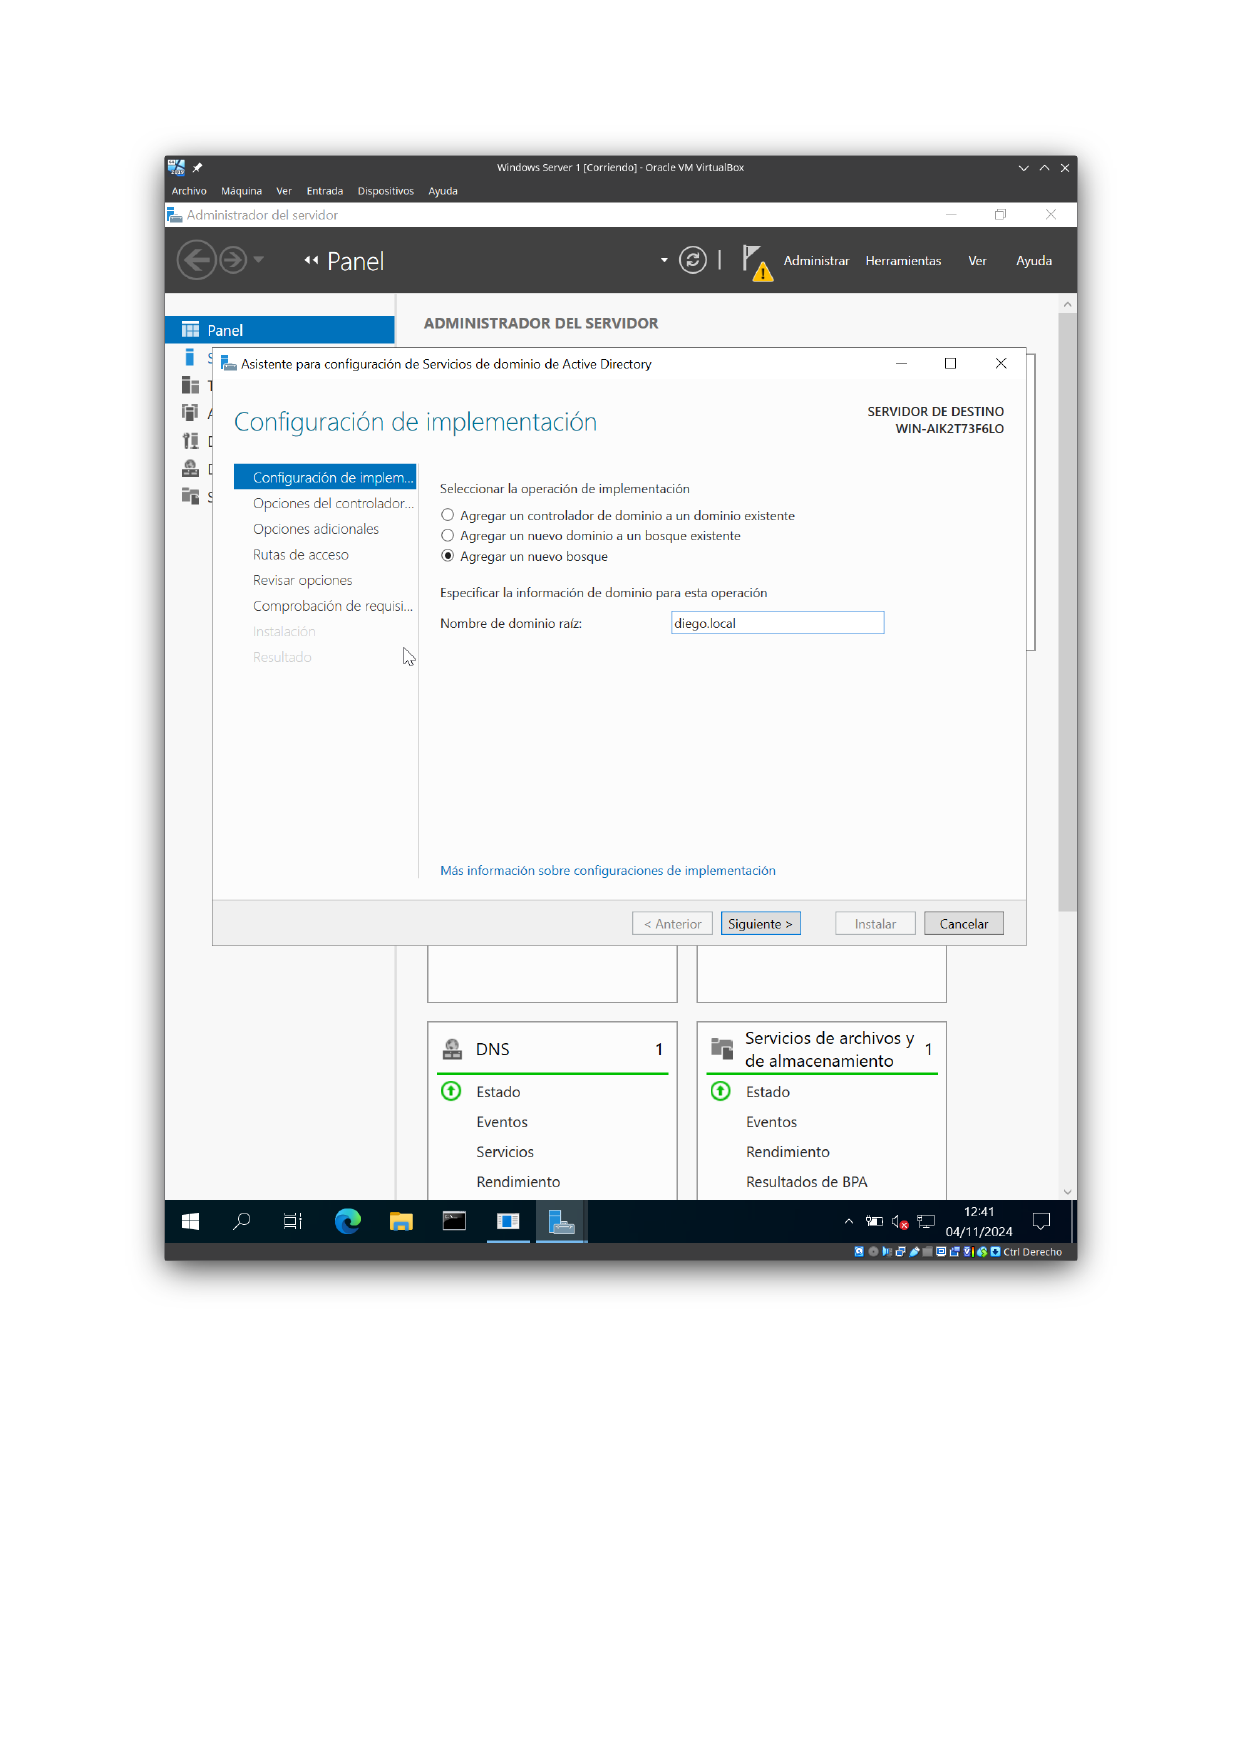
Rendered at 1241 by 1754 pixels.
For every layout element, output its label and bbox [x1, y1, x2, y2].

picture [118, 118, 1123, 1315]
